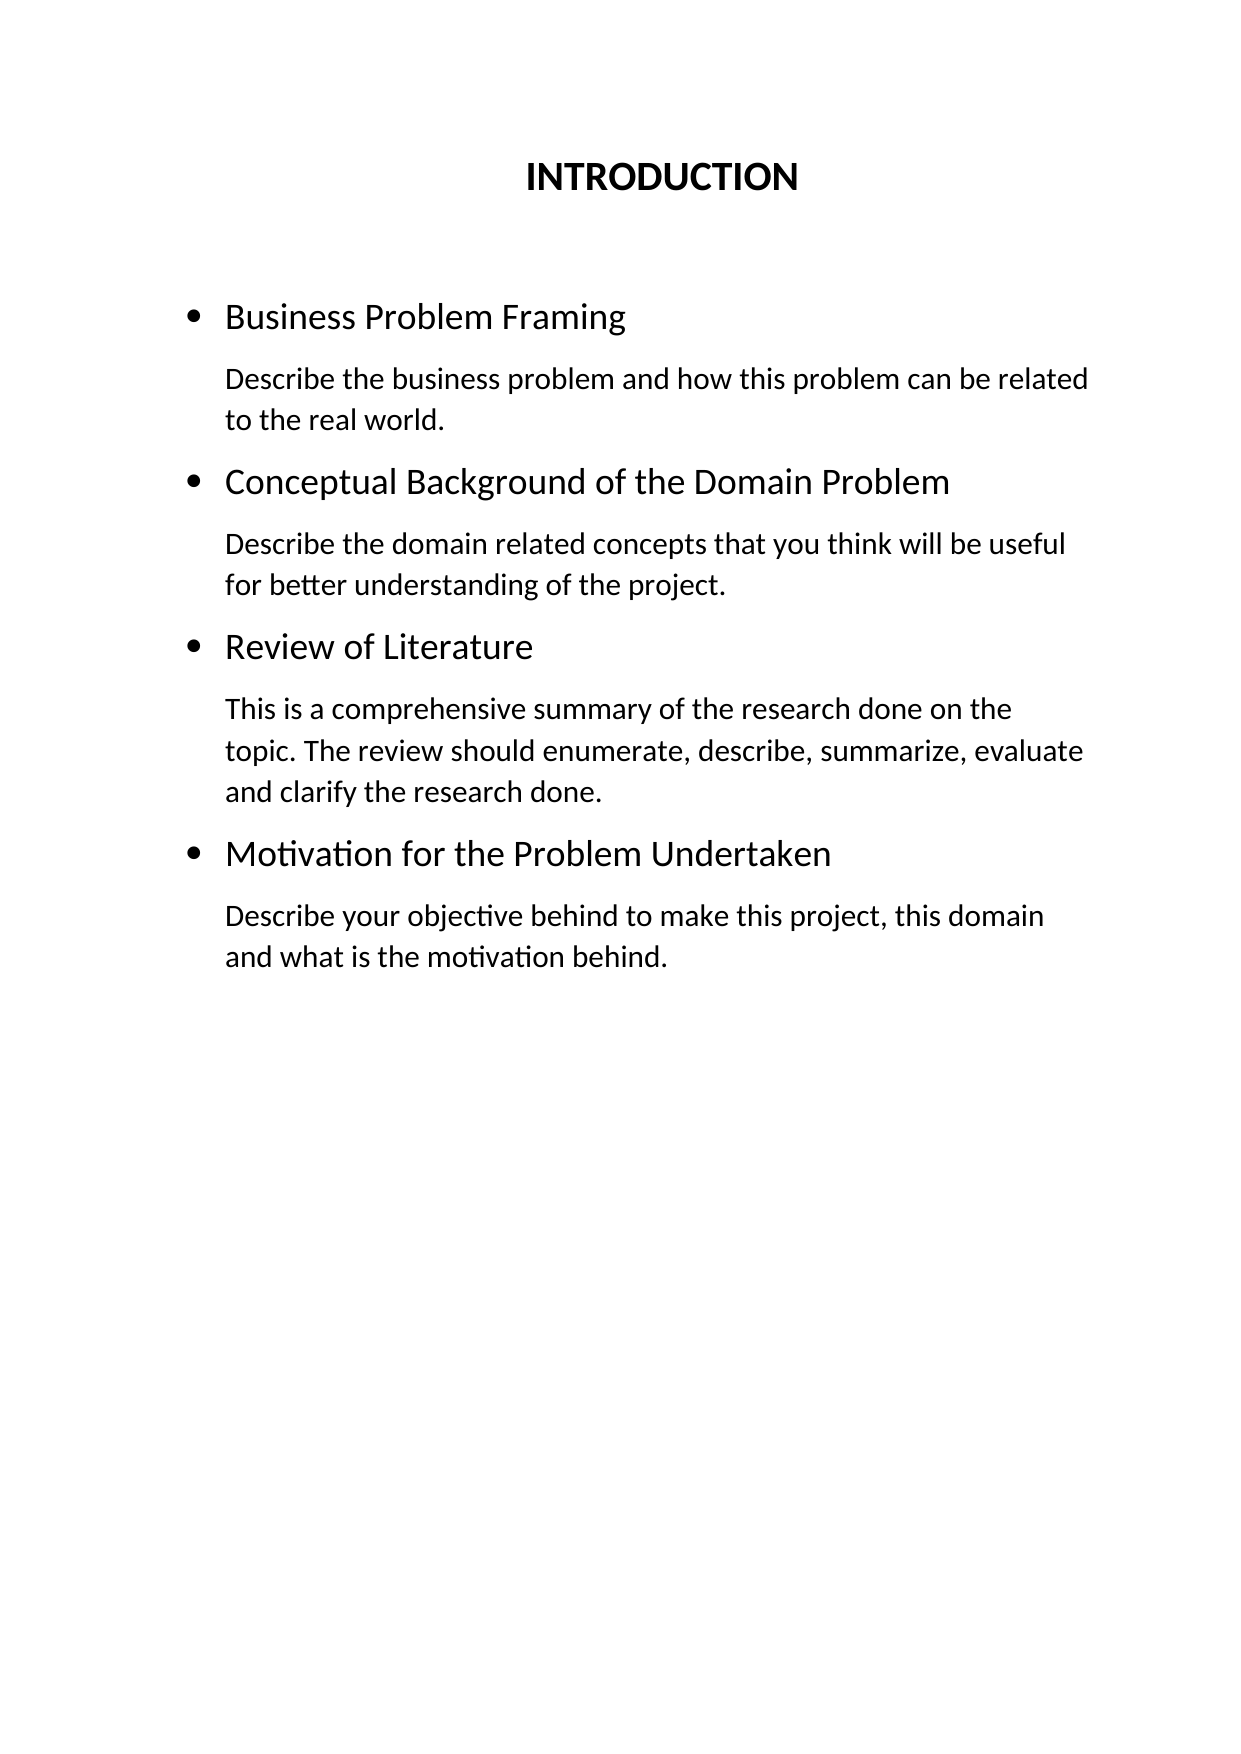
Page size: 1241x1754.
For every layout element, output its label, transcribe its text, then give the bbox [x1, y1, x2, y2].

list Review of Literature [187, 623, 1090, 669]
text This is a comprehensive summary of the research done on the topic. The review should enumerate, describe, summarize, evaluate and clarify the research done. [225, 689, 1090, 810]
list INTRODUCTION [225, 150, 1090, 201]
list Business Problem Framing [187, 293, 1090, 339]
text Describe the domain related concepts that you think will be useful for better understanding of the project. [225, 524, 1090, 604]
list Describe your objective behind to make this project, this domain and what is the motivation behind. [225, 896, 1090, 975]
text Describe the business problem and how this problem can be related to the real world. [225, 359, 1090, 438]
list Motivation for the Problem Undertaken [187, 829, 1090, 875]
list Conceptual Background of the Domain Problem [187, 458, 1090, 504]
